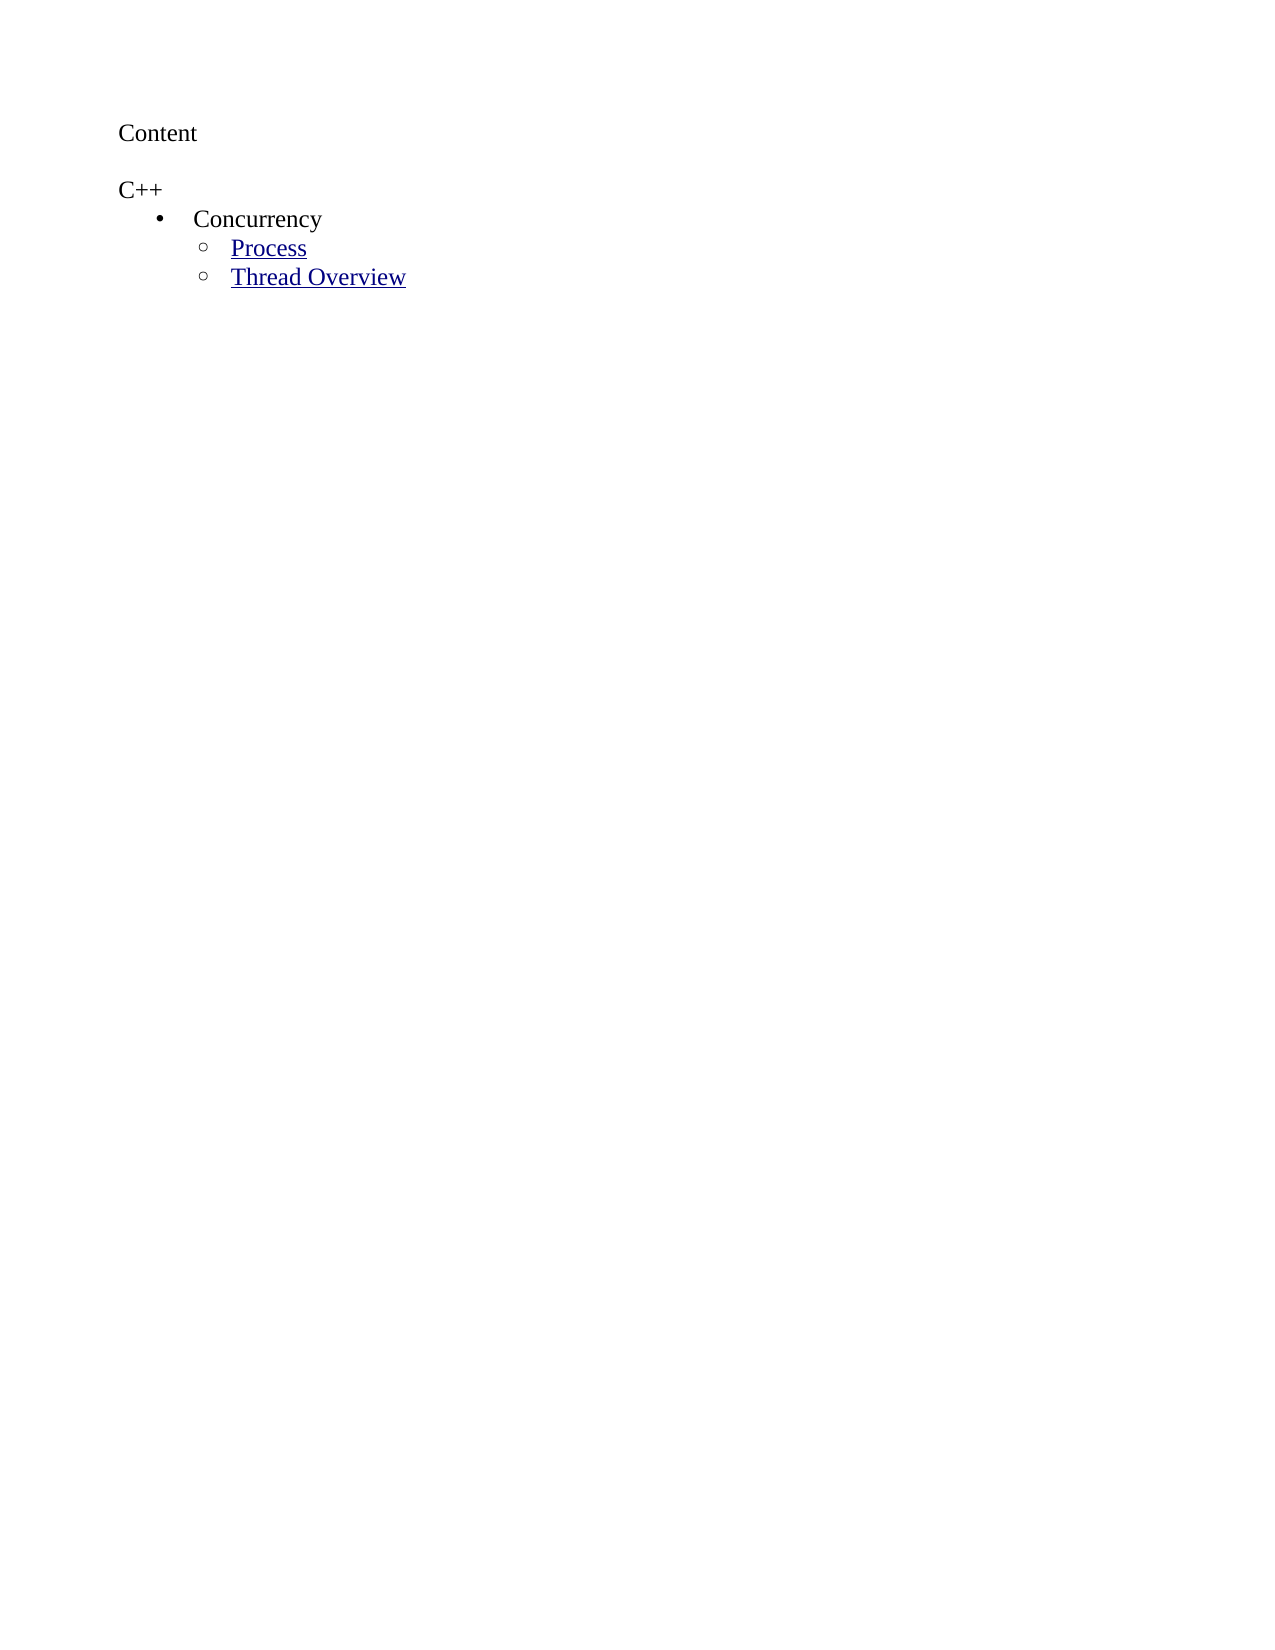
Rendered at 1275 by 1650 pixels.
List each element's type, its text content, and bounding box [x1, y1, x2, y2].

text Content [118, 118, 1157, 147]
text C++ [118, 176, 1157, 204]
list Process [193, 233, 1157, 262]
list Concurrency [156, 204, 1157, 233]
list Thread Overview [193, 262, 1157, 291]
